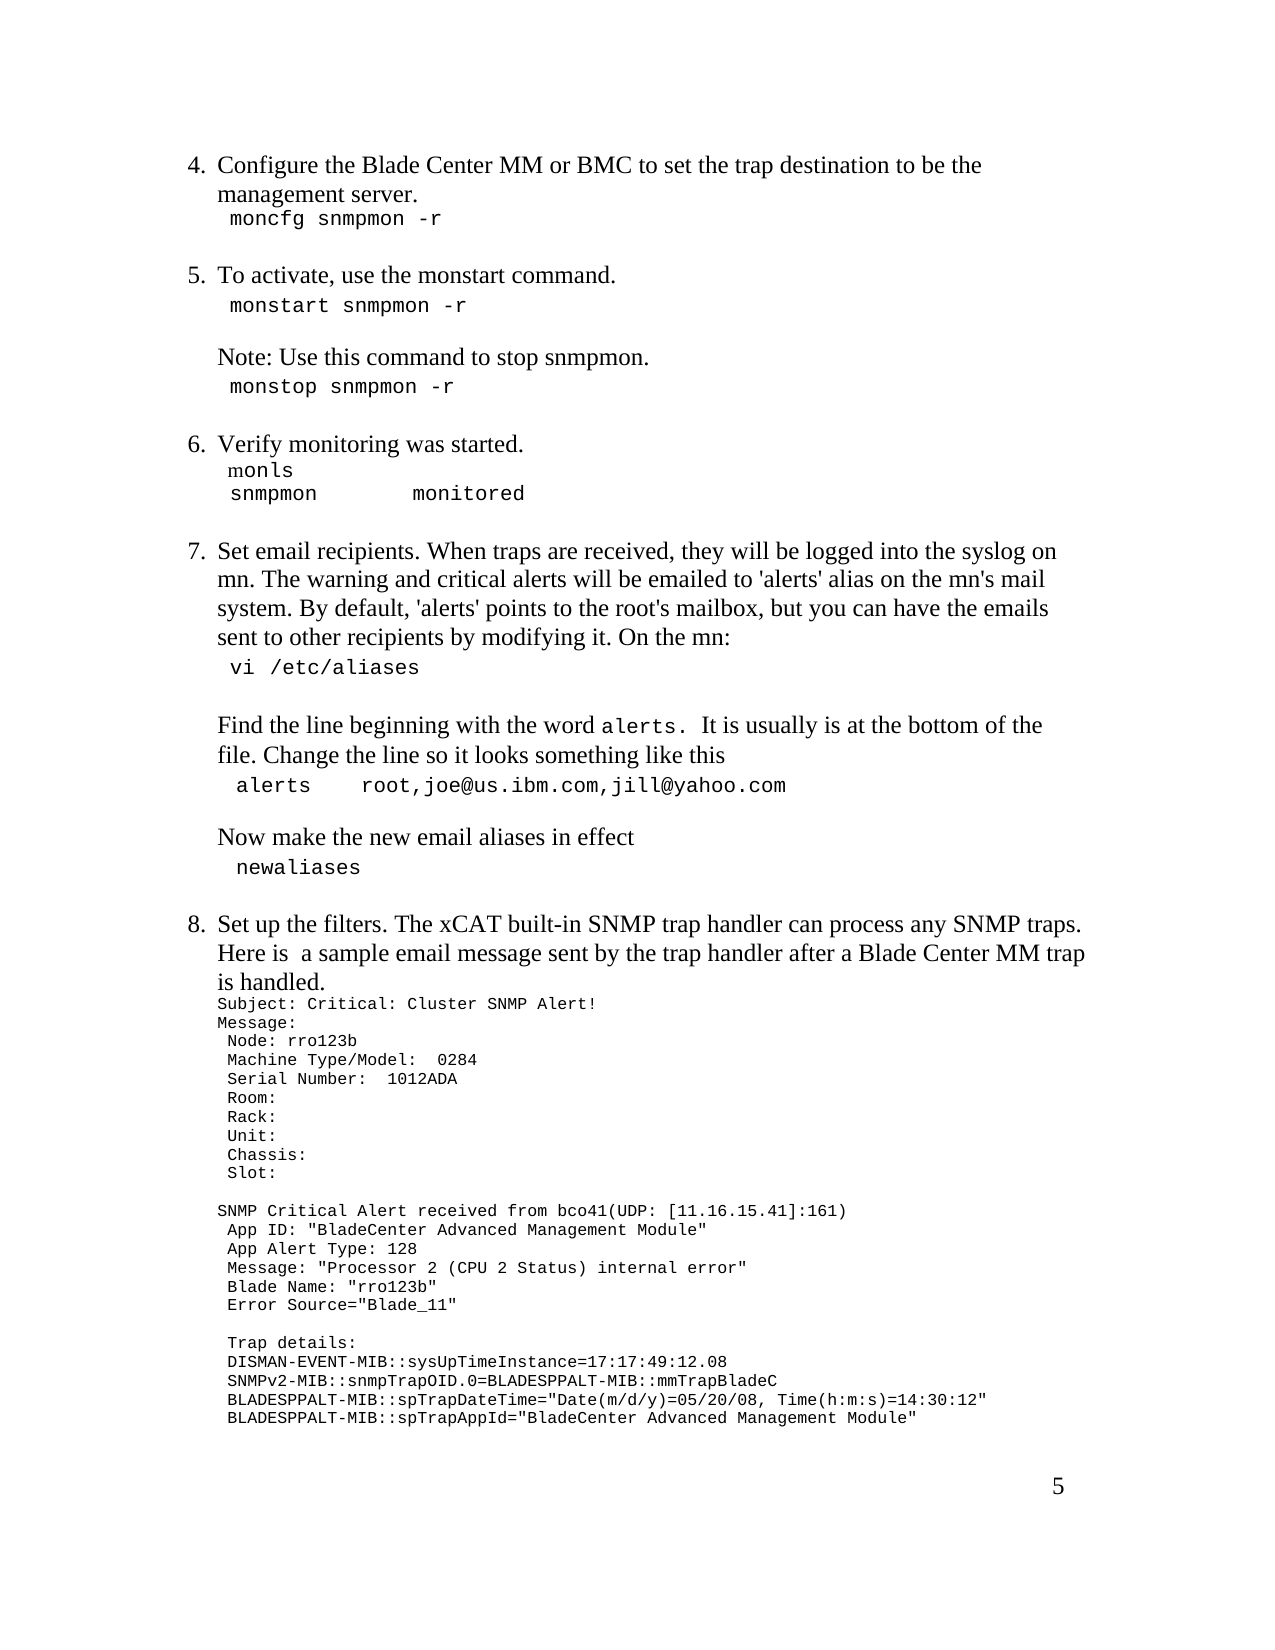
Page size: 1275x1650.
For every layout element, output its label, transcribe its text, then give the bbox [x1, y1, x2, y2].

list Configure the Blade Center MM or BMC to set the trap destination to be the management server. moncfg snmpmon -r [187, 150, 1087, 260]
list Set up the filters. The xCAT built-in SNMP trap handler can process any SNMP traps. Here is a sample email message sent by the trap handler after a Blade Center MM trap is handled. Subject: Critical: Cluster SNMP Alert! Message: Node: rro123b Machine Type/Model: 0284 Serial Number: 1012ADA Room: Rack: Unit: Chassis: Slot: SNMP Critical Alert received from bco41(UDP: [11.16.15.41]:161) App ID: "BladeCenter Advanced Management Module" App Alert Type: 128 Message: "Processor 2 (CPU 2 Status) internal error" Blade Name: "rro123b" Error Source="Blade_11" Trap details: DISMAN-EVENT-MIB::sysUpTimeInstance=17:17:49:12.08 SNMPv2-MIB::snmpTrapOID.0=BLADESPPALT-MIB::mmTrapBladeC BLADESPPALT-MIB::spTrapDateTime="Date(m/d/y)=05/20/08, Time(h:m:s)=14:30:12" BLADESPPALT-MIB::spTrapAppId="BladeCenter Advanced Management Module" [187, 909, 1087, 1429]
list Verify monitoring was started. monls snmpmon monitored [187, 429, 1087, 536]
list Set email recipients. When traps are received, they will be logged into the syslog on mn. The warning and critical alerts will be emailed to 'alerts' alias on the mn's mail system. By default, 'alerts' points to the root's mailbox, but you can have the emails sent to other recipients by modifying it. On the mn: vi /etc/aliases Find the line beginning with the word alerts. It is usually is at the bottom of the file. Change the line so it looks something like this alerts root,joe@us.ibm.com,jill@yahoo.com Now make the new email aliases in effect newaliases [187, 536, 1087, 909]
list To activate, use the monstart command. monstart snmpmon -r Note: Use this command to stop snmpmon. monstop snmpmon -r [187, 260, 1087, 429]
